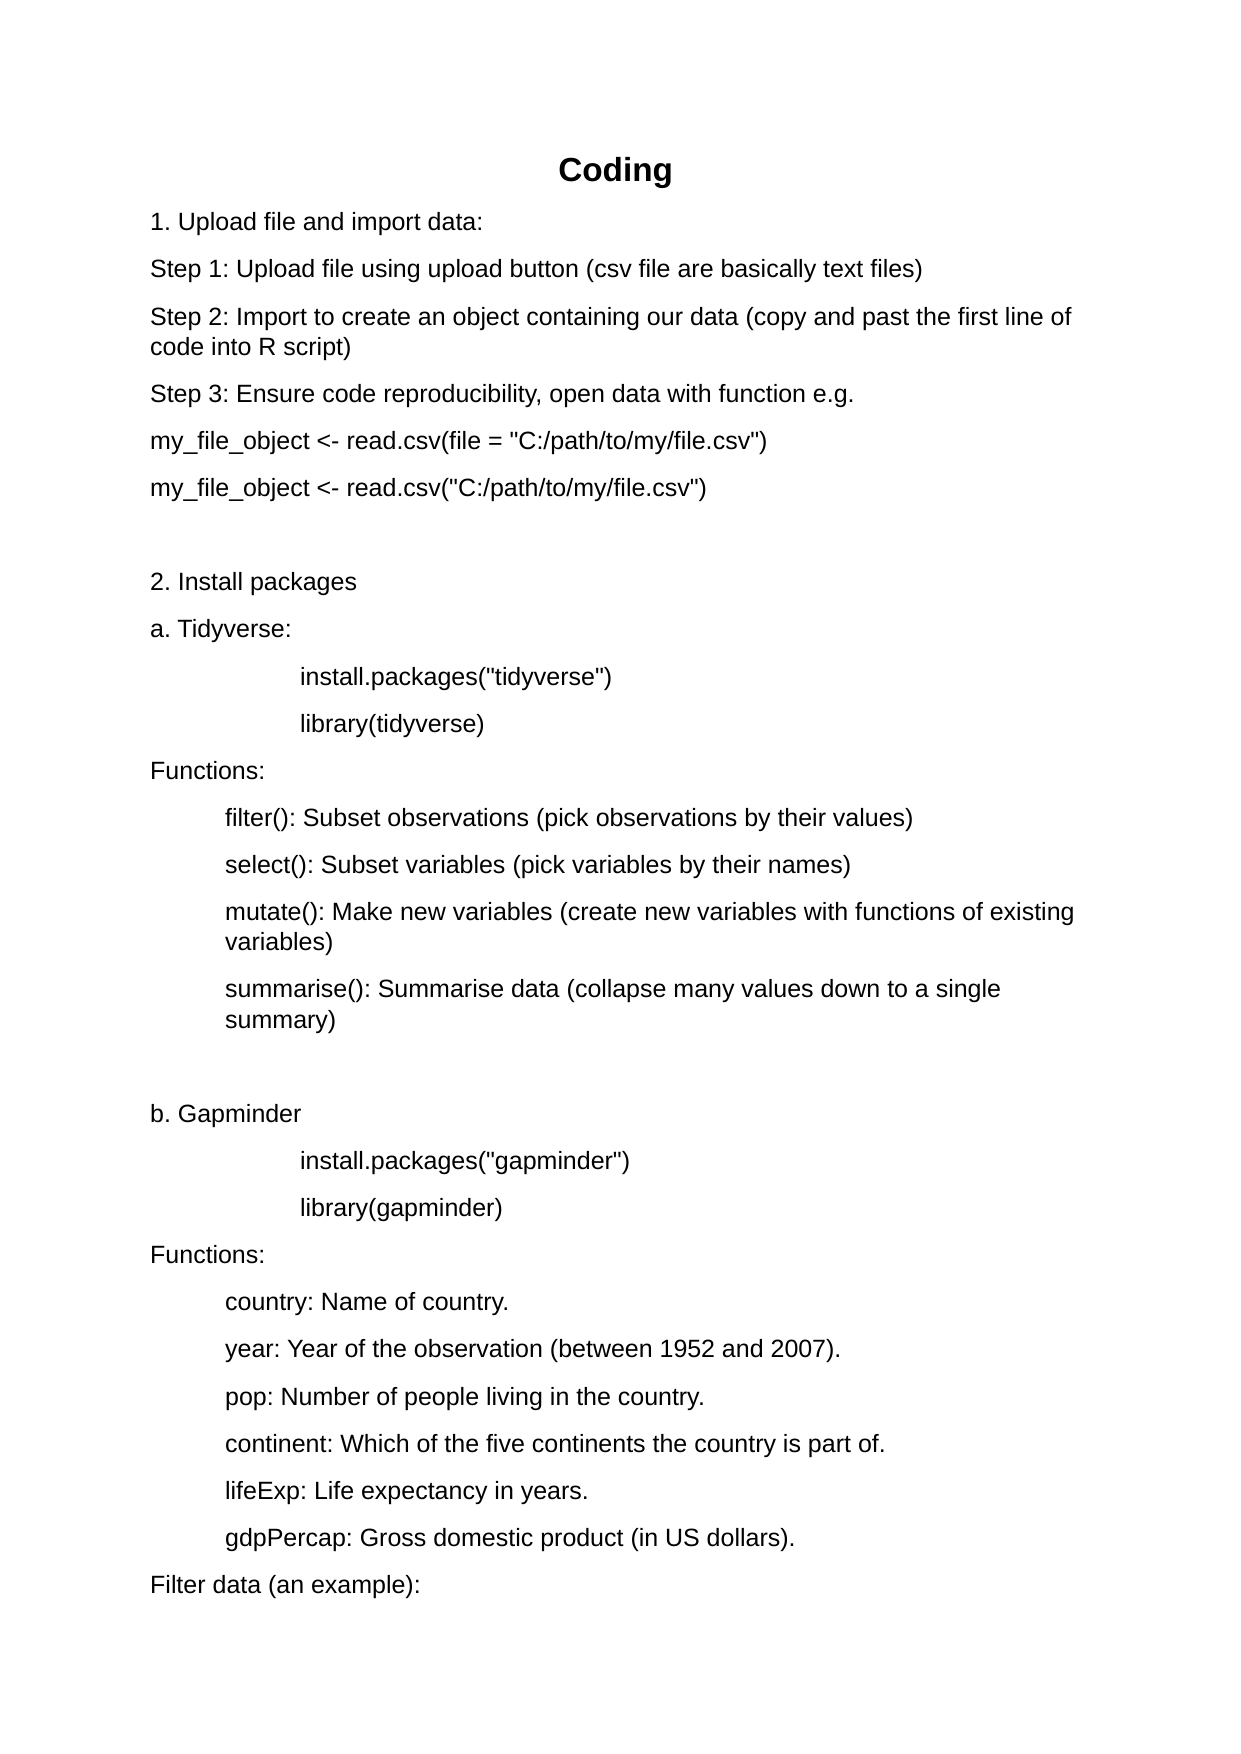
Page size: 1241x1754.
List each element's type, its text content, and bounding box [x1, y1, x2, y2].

text a. Tidyverse: [150, 614, 1090, 643]
text gdpPercap: Gross domestic product (in US dollars). [150, 1523, 1090, 1552]
text 2. Install packages [150, 567, 1090, 596]
text summarise(): Summarise data (collapse many values down to a single summary) [225, 974, 1090, 1034]
text country: Name of country. [225, 1287, 1090, 1316]
text b. Gapminder [150, 1099, 1090, 1128]
text year: Year of the observation (between 1952 and 2007). [150, 1334, 1090, 1363]
text continent: Which of the five continents the country is part of. [150, 1429, 1090, 1457]
text Step 3: Ensure code reproducibility, open data with function e.g. [150, 379, 1090, 408]
text install.packages("gapminder") [225, 1146, 1090, 1175]
text Coding [150, 150, 1090, 188]
text pop: Number of people living in the country. [150, 1382, 1090, 1410]
text Functions: [150, 756, 1090, 784]
text library(tidyverse) [225, 709, 1090, 737]
text filter(): Subset observations (pick observations by their values) [150, 803, 1090, 832]
text lifeExp: Life expectancy in years. [150, 1476, 1090, 1504]
text my_file_object <- read.csv(file = "C:/path/to/my/file.csv") [150, 426, 1090, 455]
text library(gapminder) [225, 1193, 1090, 1222]
text Filter data (an example): [150, 1570, 1090, 1599]
text 1. Upload file and import data: [150, 207, 1090, 236]
text Functions: [150, 1240, 1090, 1269]
text mutate(): Make new variables (create new variables with functions of existing variables) [225, 897, 1090, 956]
text my_file_object <- read.csv("C:/path/to/my/file.csv") [150, 473, 1090, 502]
text install.packages("tidyverse") [225, 662, 1090, 690]
text Step 1: Upload file using upload button (csv file are basically text files) [150, 254, 1090, 283]
text Step 2: Import to create an object containing our data (copy and past the first line of code into R script) [150, 302, 1090, 361]
text select(): Subset variables (pick variables by their names) [150, 850, 1090, 879]
